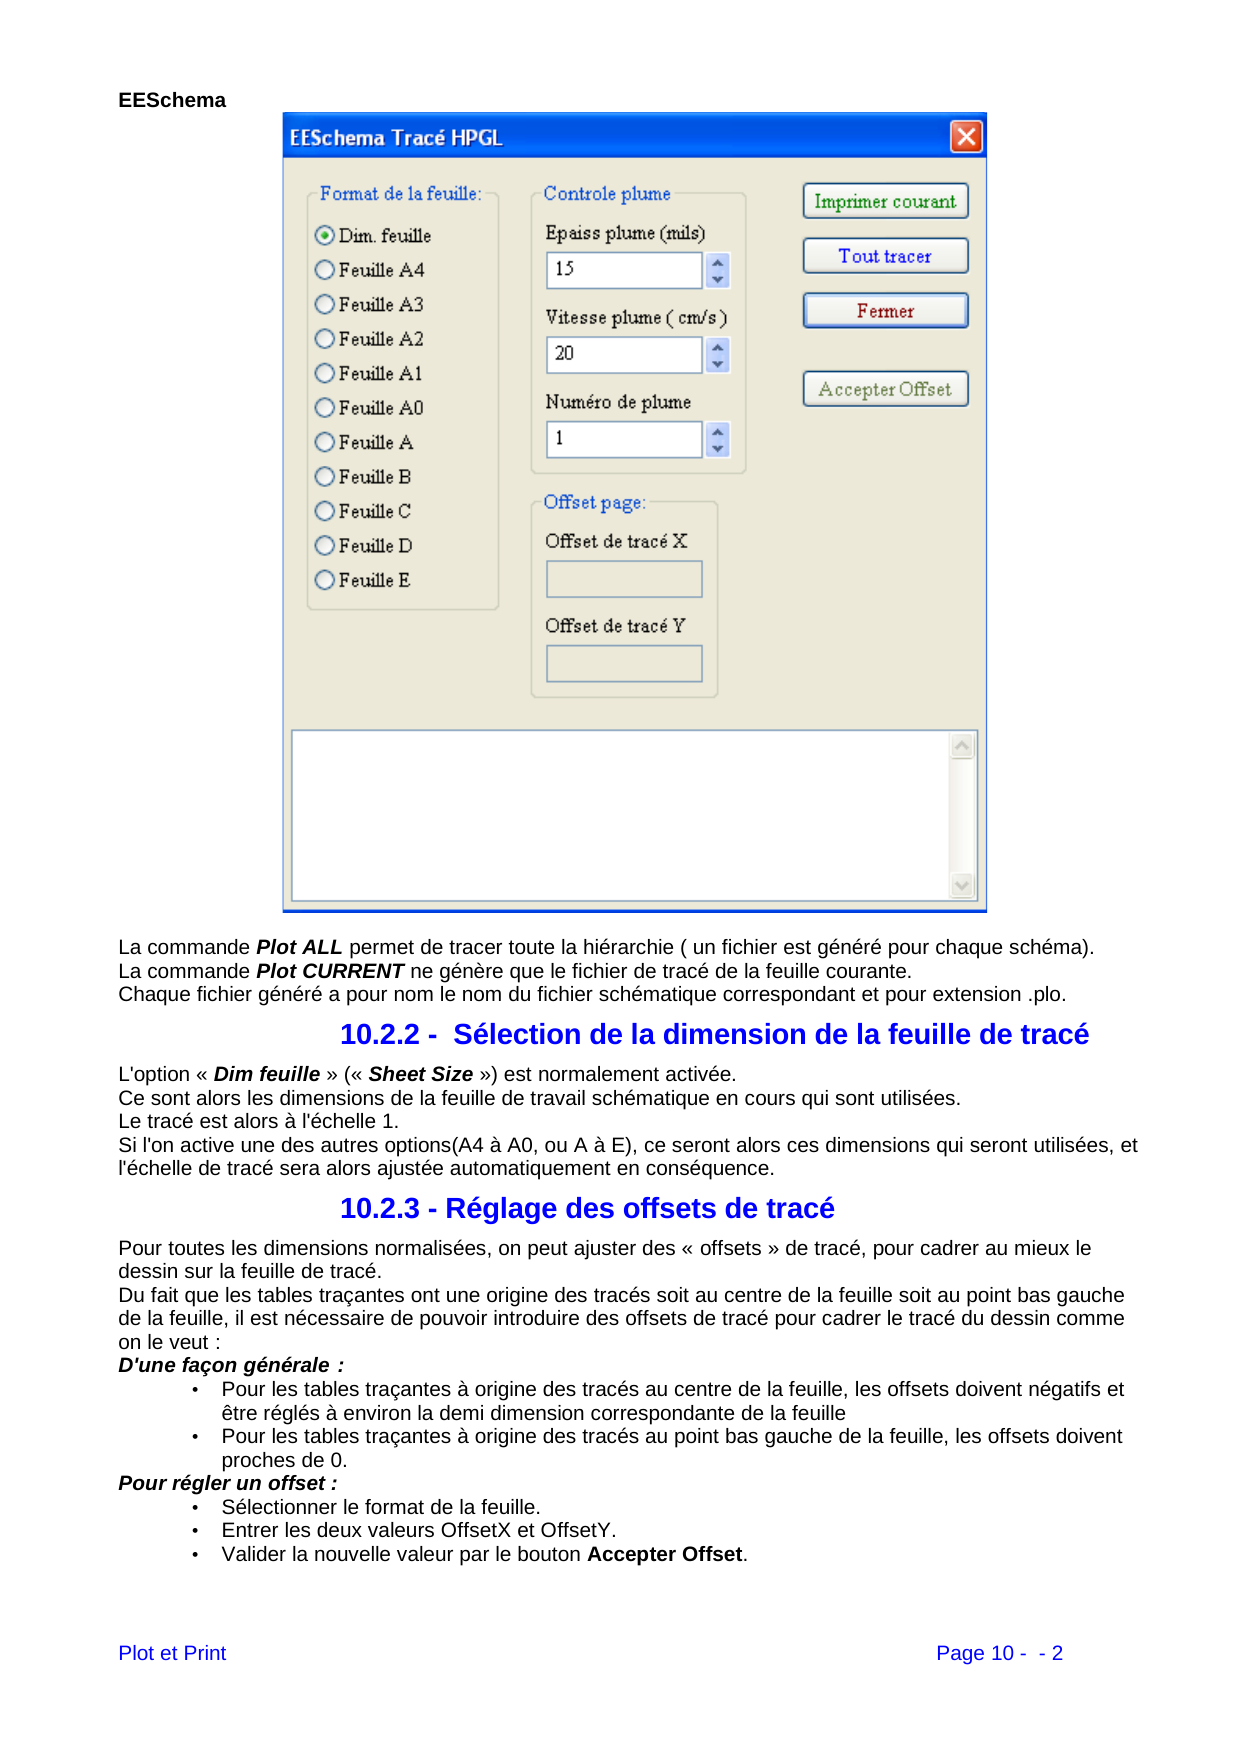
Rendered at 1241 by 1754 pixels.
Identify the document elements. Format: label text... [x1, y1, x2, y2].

picture [282, 112, 988, 913]
subtitle Sélection de la dimension de la feuille de tracé [266, 1018, 1152, 1051]
text Du fait que les tables traçantes ont une origine des tracés soit au centre de la feuille soit au point bas gauche de la feuille, il est nécessaire de pouvoir introduire des offsets de tracé pour cadrer le tracé du dessin comme on le veut : [118, 1283, 1152, 1354]
list Valider la nouvelle valeur par le bouton Accepter Offset. [192, 1542, 1152, 1566]
text Chaque fichier généré a pour nom le nom du fichier schématique correspondant et pour extension .plo. [118, 983, 1152, 1006]
list Entrer les deux valeurs OffsetX et OffsetY. [192, 1519, 1152, 1542]
text La commande Plot CURRENT ne génère que le fichier de tracé de la feuille courante. [118, 959, 1152, 983]
text Pour régler un offset : [118, 1472, 1152, 1495]
text Ce sont alors les dimensions de la feuille de travail schématique en cours qui sont utilisées. [118, 1086, 1152, 1109]
text Le tracé est alors à l'échelle 1. [118, 1109, 1152, 1133]
list Pour les tables traçantes à origine des tracés au centre de la feuille, les offsets doivent négatifs et être réglés à environ la demi dimension correspondante de la feuille [192, 1377, 1152, 1424]
subtitle Réglage des offsets de tracé [266, 1192, 1152, 1224]
text Pour toutes les dimensions normalisées, on peut ajuster des « offsets » de tracé, pour cadrer au mieux le dessin sur la feuille de tracé. [118, 1236, 1152, 1283]
text L'option « Dim feuille » (« Sheet Size ») est normalement activée. [118, 1062, 1152, 1086]
text Si l'on active une des autres options(A4 à A0, ou A à E), ce seront alors ces dimensions qui seront utilisées, et l'échelle de tracé sera alors ajustée automatiquement en conséquence. [118, 1133, 1152, 1180]
list Pour les tables traçantes à origine des tracés au point bas gauche de la feuille, les offsets doivent proches de 0. [192, 1424, 1152, 1472]
text La commande Plot ALL permet de tracer toute la hiérarchie ( un fichier est généré pour chaque schéma). [118, 936, 1152, 959]
list Sélectionner le format de la feuille. [192, 1495, 1152, 1519]
text D'une façon générale : [118, 1354, 1152, 1377]
